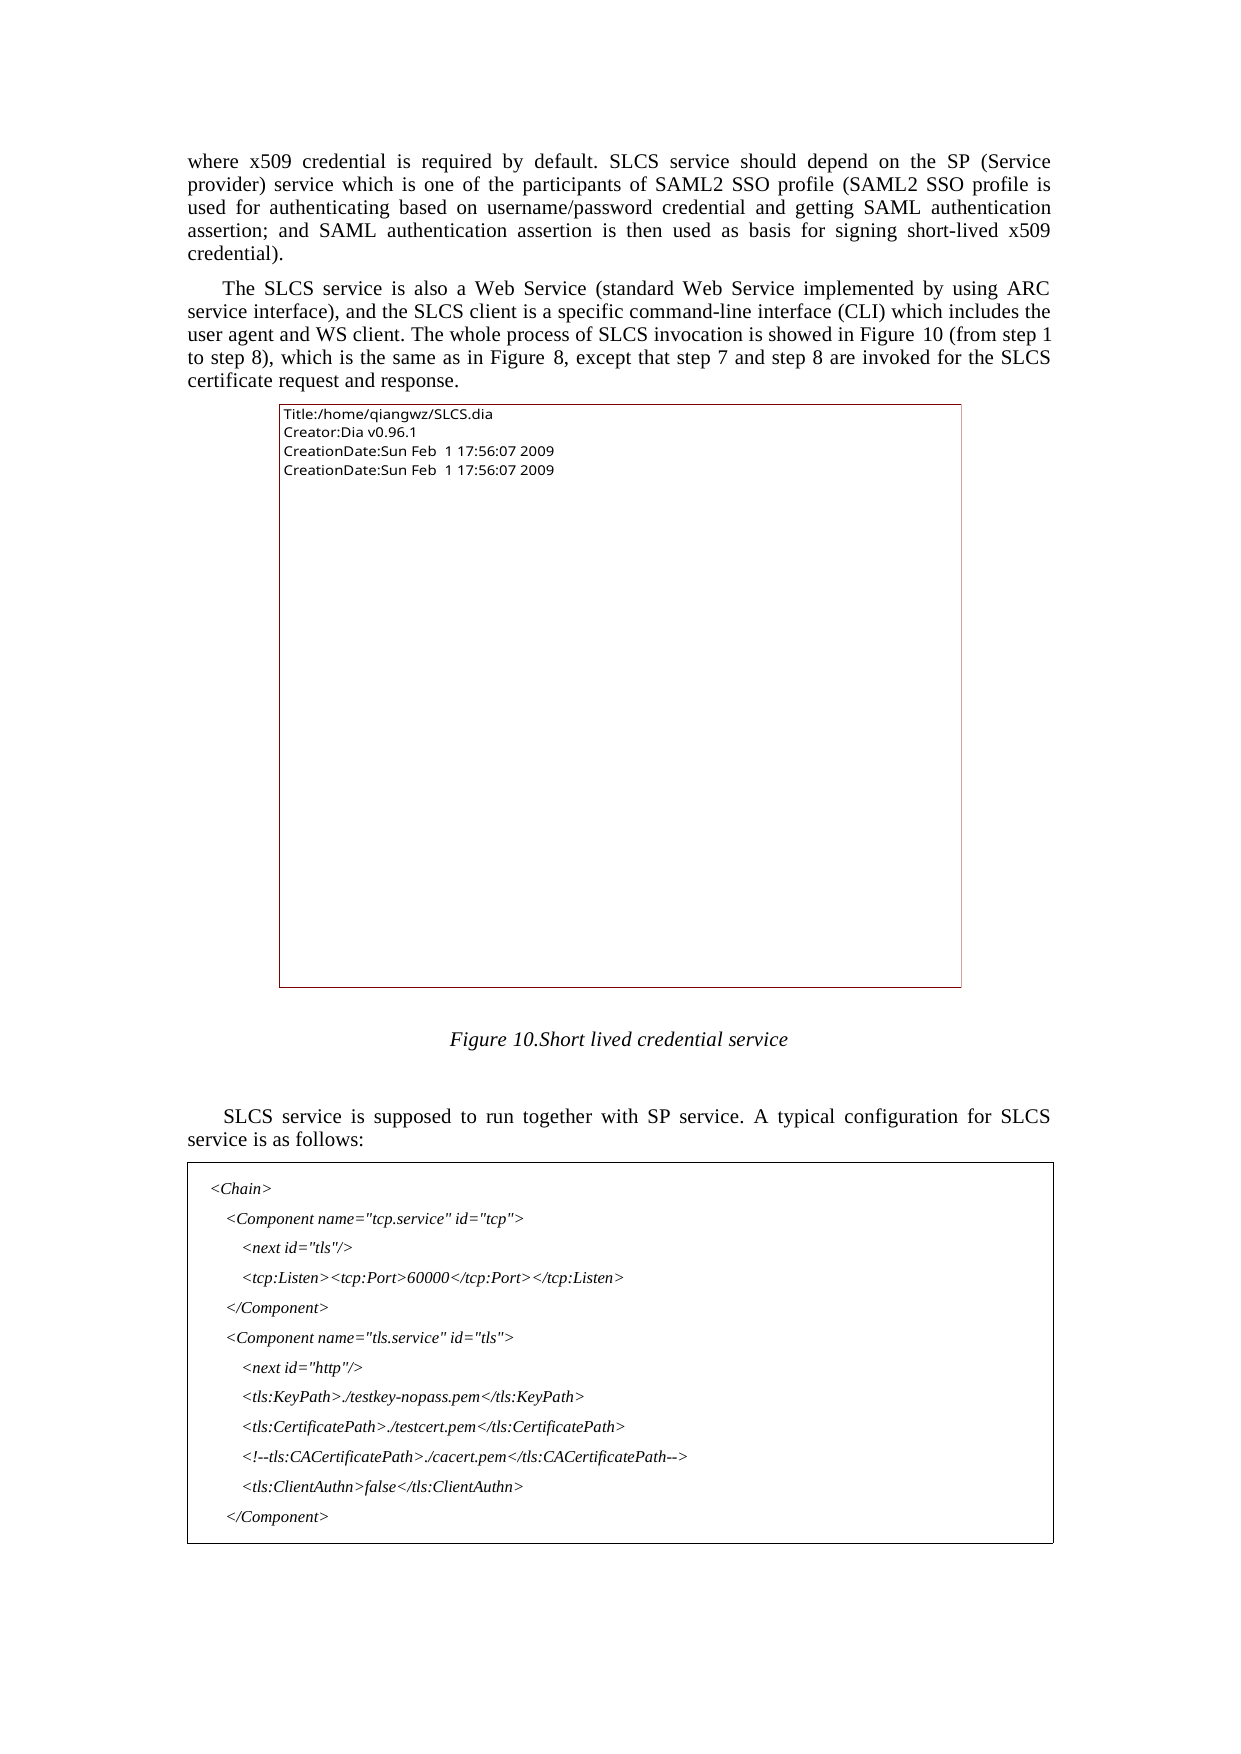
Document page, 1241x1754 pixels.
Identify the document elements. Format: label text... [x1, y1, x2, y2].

text Figure 10.Short lived credential service [187, 1028, 1053, 1051]
text The SLCS service is also a Web Service (standard Web Service implemented by using ARC service interface), and the SLCS client is a specific command-line interface (CLI) which includes the user agent and WS client. The whole process of SLCS invocation is showed in Figure 10 (from step 1 to step 8), which is the same as in Figure 8, except that step 7 and step 8 are invoked for the SLCS certificate request and response. [187, 277, 1053, 392]
table_header <Chain> <Component name="tcp.service" id="tcp"> <next id="tls"/> <tcp:Listen><tcp:Port>60000</tcp:Port></tcp:Listen> </Component> <Component name="tls.service" id="tls"> <next id="http"/> <tls:KeyPath>./testkey-nopass.pem</tls:KeyPath> <tls:CertificatePath>./testcert.pem</tls:CertificatePath> <!--tls:CACertificatePath>./cacert.pem</tls:CACertificatePath--> <tls:ClientAuthn>false</tls:ClientAuthn> </Component> [188, 1163, 1053, 1543]
text SLCS service is supposed to run together with SP service. A typical configuration for SLCS service is as follows: [187, 1104, 1053, 1151]
text where x509 credential is required by default. SLCS service should depend on the SP (Service provider) service which is one of the participants of SAML2 SSO profile (SAML2 SSO profile is used for authenticating based on username/password credential and getting SAML authentication assertion; and SAML authentication assertion is then used as basis for signing short-lived x509 credential). [187, 150, 1053, 265]
